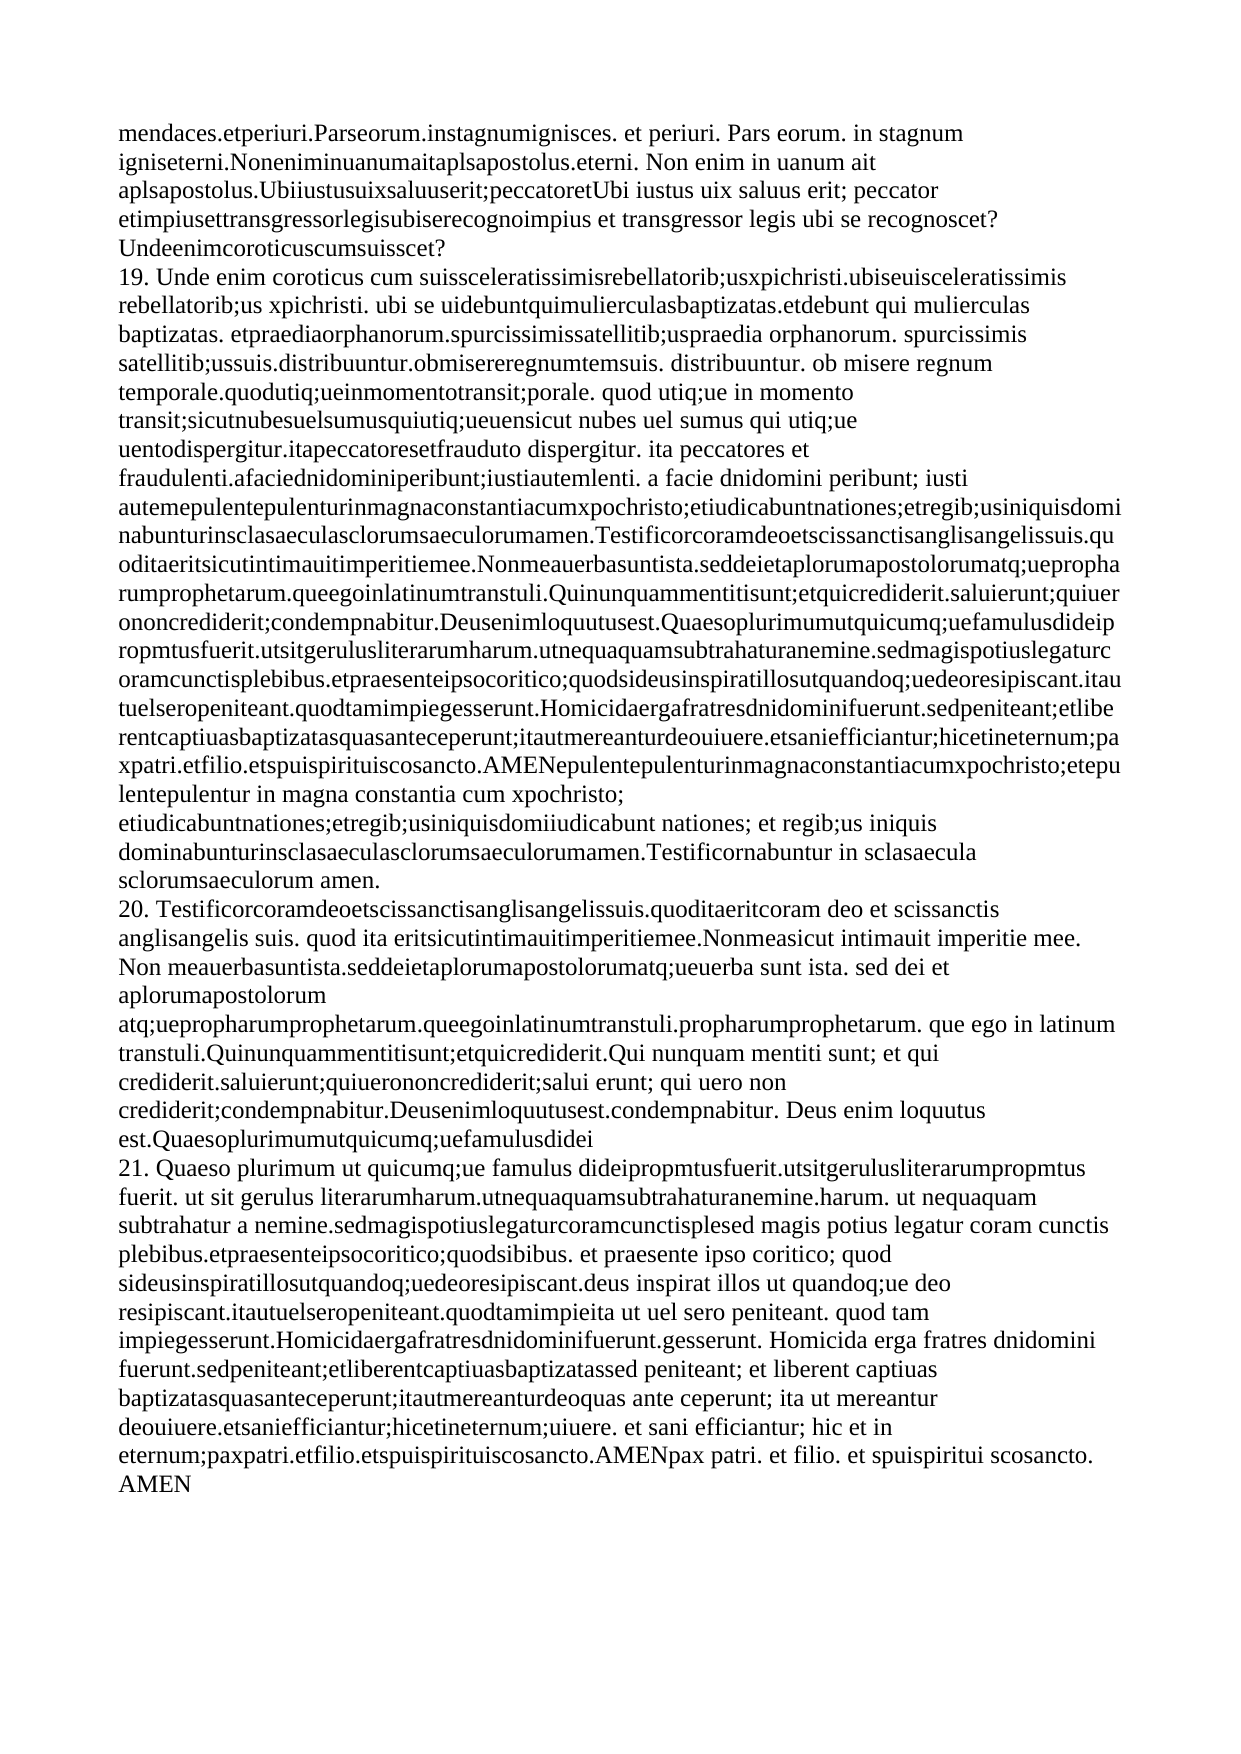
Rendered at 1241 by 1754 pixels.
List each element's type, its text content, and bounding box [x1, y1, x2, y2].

text mendaces.etperiuri.Parseorum.instagnumignisces. et periuri. Pars eorum. in stagnum igniseterni.Noneniminuanumaitaplsapostolus.eterni. Non enim in uanum ait aplsapostolus.Ubiiustusuixsaluuserit;peccatoretUbi iustus uix saluus erit; peccator etimpiusettransgressorlegisubiserecognoimpius et transgressor legis ubi se recognoscet?Undeenimcoroticuscumsuisscet? [118, 118, 1122, 262]
text 20. Testificorcoramdeoetscissanctisanglisangelissuis.quoditaeritcoram deo et scissanctis anglisangelis suis. quod ita eritsicutintimauitimperitiemee.Nonmeasicut intimauit imperitie mee. Non meauerbasuntista.seddeietaplorumapostolorumatq;ueuerba sunt ista. sed dei et aplorumapostolorum atq;uepropharumprophetarum.queegoinlatinumtranstuli.propharumprophetarum. que ego in latinum transtuli.Quinunquammentitisunt;etquicrediderit.Qui nunquam mentiti sunt; et qui crediderit.saluierunt;quiuerononcrediderit;salui erunt; qui uero non crediderit;condempnabitur.Deusenimloquutusest.condempnabitur. Deus enim loquutus est.Quaesoplurimumutquicumq;uefamulusdidei [118, 894, 1122, 1153]
text 19. Unde enim coroticus cum suissceleratissimisrebellatorib;usxpichristi.ubiseuisceleratissimis rebellatorib;us xpichristi. ubi se uidebuntquimulierculasbaptizatas.etdebunt qui mulierculas baptizatas. etpraediaorphanorum.spurcissimissatellitib;uspraedia orphanorum. spurcissimis satellitib;ussuis.distribuuntur.obmisereregnumtemsuis. distribuuntur. ob misere regnum temporale.quodutiq;ueinmomentotransit;porale. quod utiq;ue in momento transit;sicutnubesuelsumusquiutiq;ueuensicut nubes uel sumus qui utiq;ue uentodispergitur.itapeccatoresetfrauduto dispergitur. ita peccatores et fraudulenti.afaciednidominiperibunt;iustiautemlenti. a facie dnidomini peribunt; iusti autemepulentepulenturinmagnaconstantiacumxpochristo;etiudicabuntnationes;etregib;usiniquisdominabunturinsclasaeculasclorumsaeculorumamen.Testificorcoramdeoetscissanctisanglisangelissuis.quoditaeritsicutintimauitimperitiemee.Nonmeauerbasuntista.seddeietaplorumapostolorumatq;uepropharumprophetarum.queegoinlatinumtranstuli.Quinunquammentitisunt;etquicrediderit.saluierunt;quiuerononcrediderit;condempnabitur.Deusenimloquutusest.Quaesoplurimumutquicumq;uefamulusdideipropmtusfuerit.utsitgerulusliterarumharum.utnequaquamsubtrahaturanemine.sedmagispotiuslegaturcoramcunctisplebibus.etpraesenteipsocoritico;quodsideusinspiratillosutquandoq;uedeoresipiscant.itautuelseropeniteant.quodtamimpiegesserunt.Homicidaergafratresdnidominifuerunt.sedpeniteant;etliberentcaptiuasbaptizatasquasanteceperunt;itautmereanturdeouiuere.etsaniefficiantur;hicetineternum;paxpatri.etfilio.etspuispirituiscosancto.AMENepulentepulenturinmagnaconstantiacumxpochristo;etepulentepulentur in magna constantia cum xpochristo; etiudicabuntnationes;etregib;usiniquisdomiiudicabunt nationes; et regib;us iniquis dominabunturinsclasaeculasclorumsaeculorumamen.Testificornabuntur in sclasaecula sclorumsaeculorum amen. [118, 262, 1122, 894]
text 21. Quaeso plurimum ut quicumq;ue famulus dideipropmtusfuerit.utsitgerulusliterarumpropmtus fuerit. ut sit gerulus literarumharum.utnequaquamsubtrahaturanemine.harum. ut nequaquam subtrahatur a nemine.sedmagispotiuslegaturcoramcunctisplesed magis potius legatur coram cunctis plebibus.etpraesenteipsocoritico;quodsibibus. et praesente ipso coritico; quod sideusinspiratillosutquandoq;uedeoresipiscant.deus inspirat illos ut quandoq;ue deo resipiscant.itautuelseropeniteant.quodtamimpieita ut uel sero peniteant. quod tam impiegesserunt.Homicidaergafratresdnidominifuerunt.gesserunt. Homicida erga fratres dnidomini fuerunt.sedpeniteant;etliberentcaptiuasbaptizatassed peniteant; et liberent captiuas baptizatasquasanteceperunt;itautmereanturdeoquas ante ceperunt; ita ut mereantur deouiuere.etsaniefficiantur;hicetineternum;uiuere. et sani efficiantur; hic et in eternum;paxpatri.etfilio.etspuispirituiscosancto.AMENpax patri. et filio. et spuispiritui scosancto. AMEN [118, 1153, 1122, 1498]
